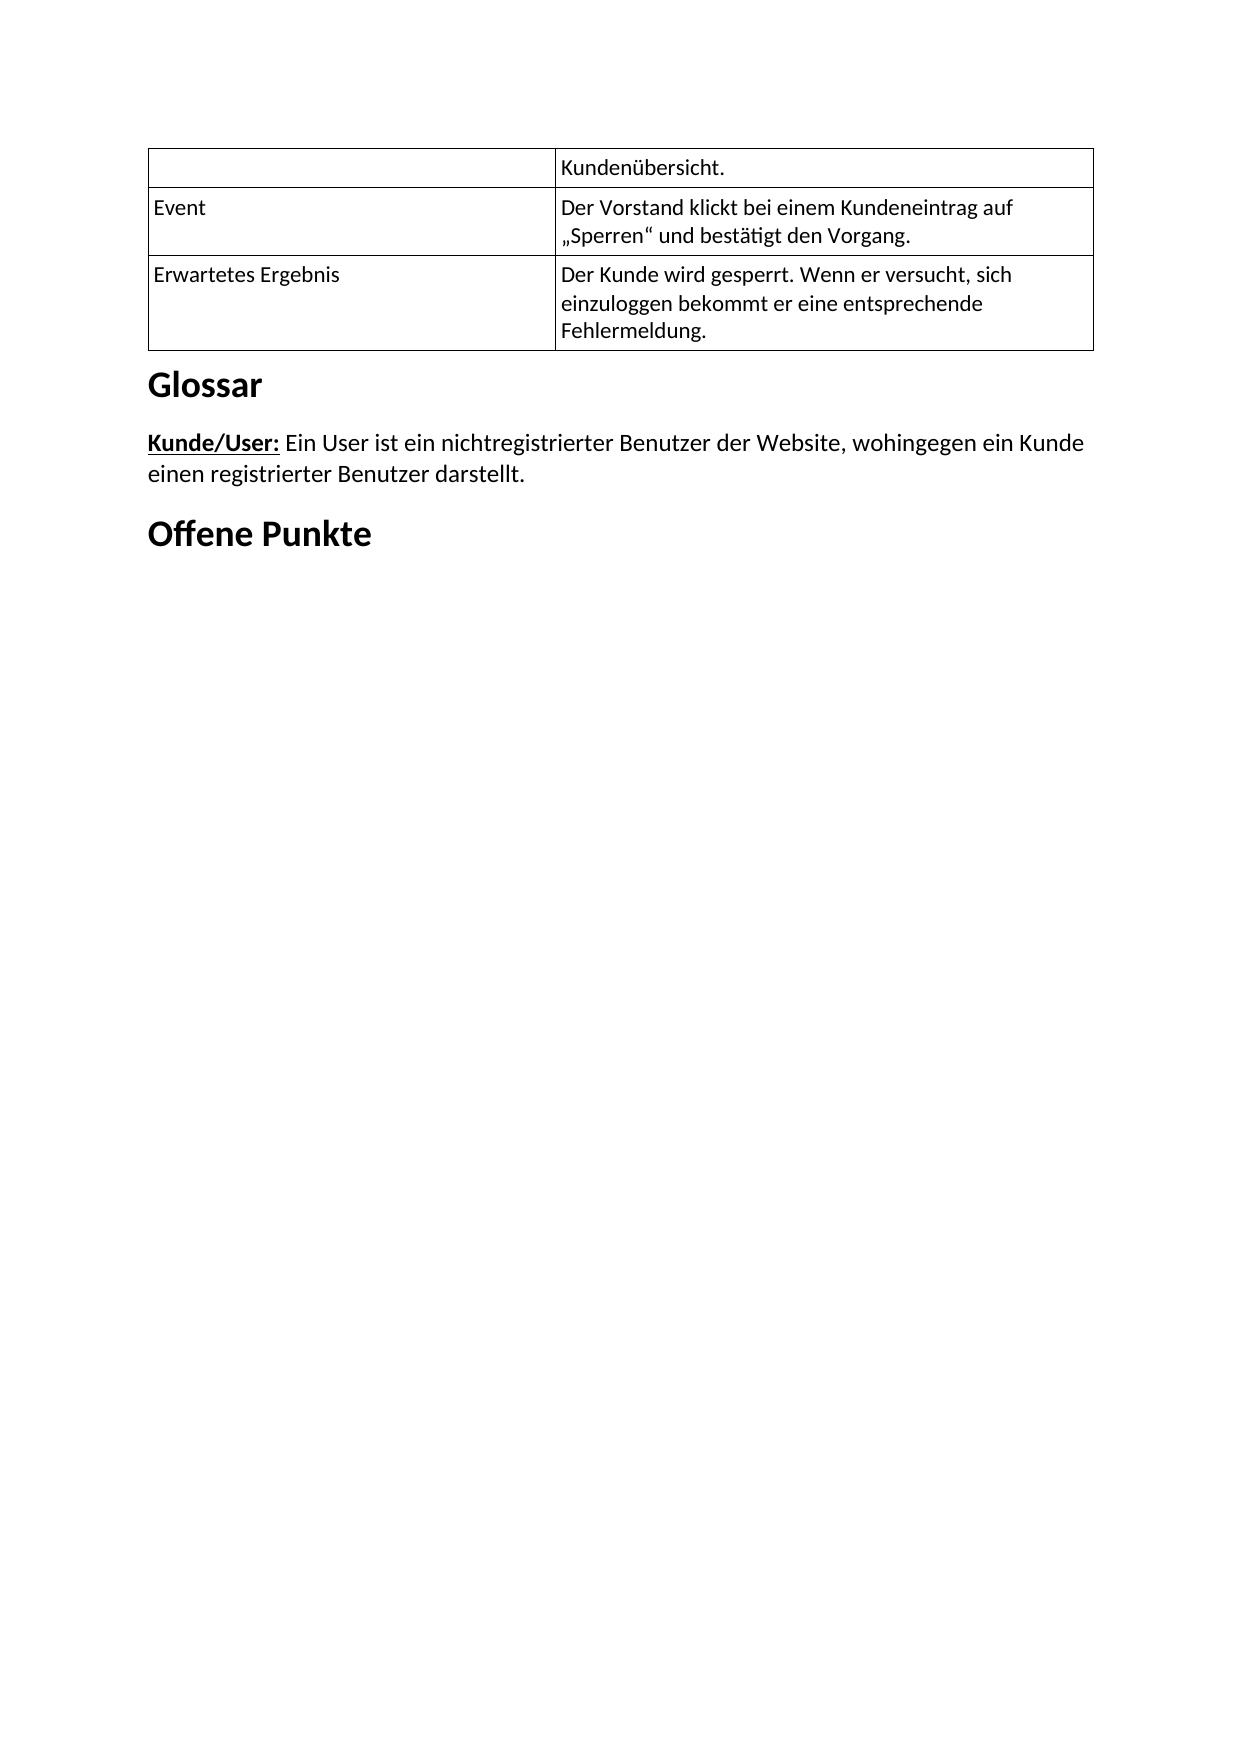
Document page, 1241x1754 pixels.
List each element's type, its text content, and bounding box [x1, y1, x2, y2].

table_cell Der Vorstand klickt bei einem Kundeneintrag auf „Sperren“ und bestätigt den Vorgang. [556, 188, 1093, 255]
table_cell [149, 149, 555, 187]
table_cell Event [149, 188, 555, 255]
text Kunde/User: Ein User ist ein nichtregistrierter Benutzer der Website, wohingegen ein Kunde einen registrierter Benutzer darstellt. [148, 428, 1093, 489]
text Offene Punkte [148, 509, 1093, 555]
table_cell Kundenübersicht. [556, 149, 1093, 187]
table_cell Erwartetes Ergebnis [149, 256, 555, 350]
text Glossar [148, 361, 1093, 407]
table_cell Der Kunde wird gesperrt. Wenn er versucht, sich einzuloggen bekommt er eine entsprechende Fehlermeldung. [556, 256, 1093, 350]
